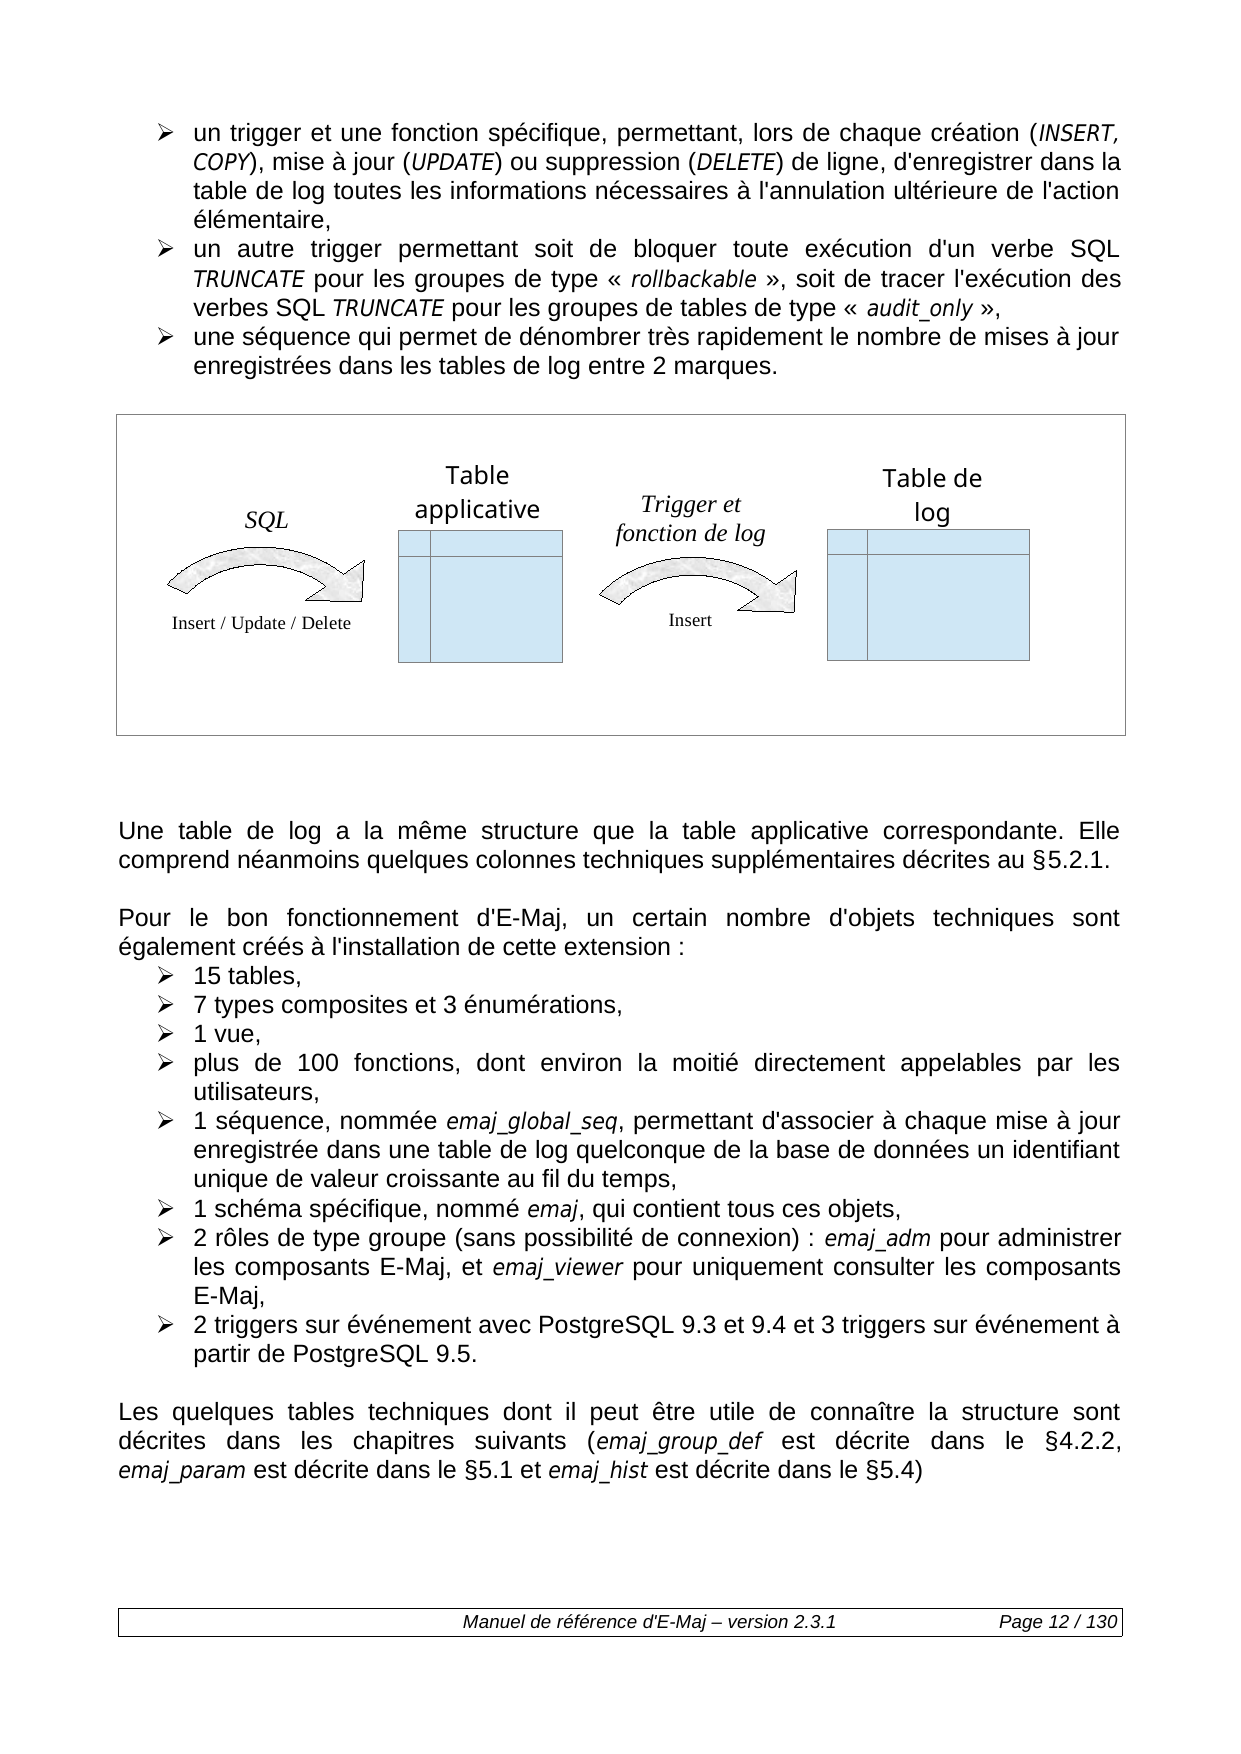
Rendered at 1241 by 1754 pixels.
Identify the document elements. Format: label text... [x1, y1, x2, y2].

list 2 triggers sur événement avec PostgreSQL 9.3 et 9.4 et 3 triggers sur événement à partir de PostgreSQL 9.5. [156, 1310, 1122, 1368]
list 15 tables, [156, 961, 1122, 990]
picture [599, 557, 796, 612]
list plus de 100 fonctions, dont environ la moitié directement appelables par les utilisateurs, [156, 1048, 1122, 1106]
list un autre trigger permettant soit de bloquer toute exécution d'un verbe SQL TRUNCATE pour les groupes de type « rollbackable », soit de tracer l'exécution des verbes SQL TRUNCATE pour les groupes de tables de type « audit_only », [156, 234, 1122, 322]
text Pour le bon fonctionnement d'E-Maj, un certain nombre d'objets techniques sont également créés à l'installation de cette extension : [118, 903, 1122, 961]
text Une table de log a la même structure que la table applicative correspondante. Elle comprend néanmoins quelques colonnes techniques supplémentaires décrites au §5.2.1. [118, 816, 1122, 874]
list 2 rôles de type groupe (sans possibilité de connexion) : emaj_adm pour administrer les composants E-Maj, et emaj_viewer pour uniquement consulter les composants E-Maj, [156, 1222, 1122, 1310]
list 1 séquence, nommée emaj_global_seq, permettant d'associer à chaque mise à jour enregistrée dans une table de log quelconque de la base de données un identifiant unique de valeur croissante au fil du temps, [156, 1106, 1122, 1193]
list un trigger et une fonction spécifique, permettant, lors de chaque création (INSERT, COPY), mise à jour (UPDATE) ou suppression (DELETE) de ligne, d'enregistrer dans la table de log toutes les informations nécessaires à l'annulation ultérieure de l'action élémentaire, [156, 118, 1122, 234]
list 1 schéma spécifique, nommé emaj, qui contient tous ces objets, [156, 1193, 1122, 1222]
text Les quelques tables techniques dont il peut être utile de connaître la structure sont décrites dans les chapitres suivants (emaj_group_def est décrite dans le §4.2.2, emaj_param est décrite dans le §5.1 et emaj_hist est décrite dans le §5.4) [118, 1397, 1122, 1484]
list une séquence qui permet de dénombrer très rapidement le nombre de mises à jour enregistrées dans les tables de log entre 2 marques. [156, 322, 1122, 380]
picture [167, 547, 364, 601]
list 7 types composites et 3 énumérations, [156, 990, 1122, 1019]
list 1 vue, [156, 1019, 1122, 1048]
